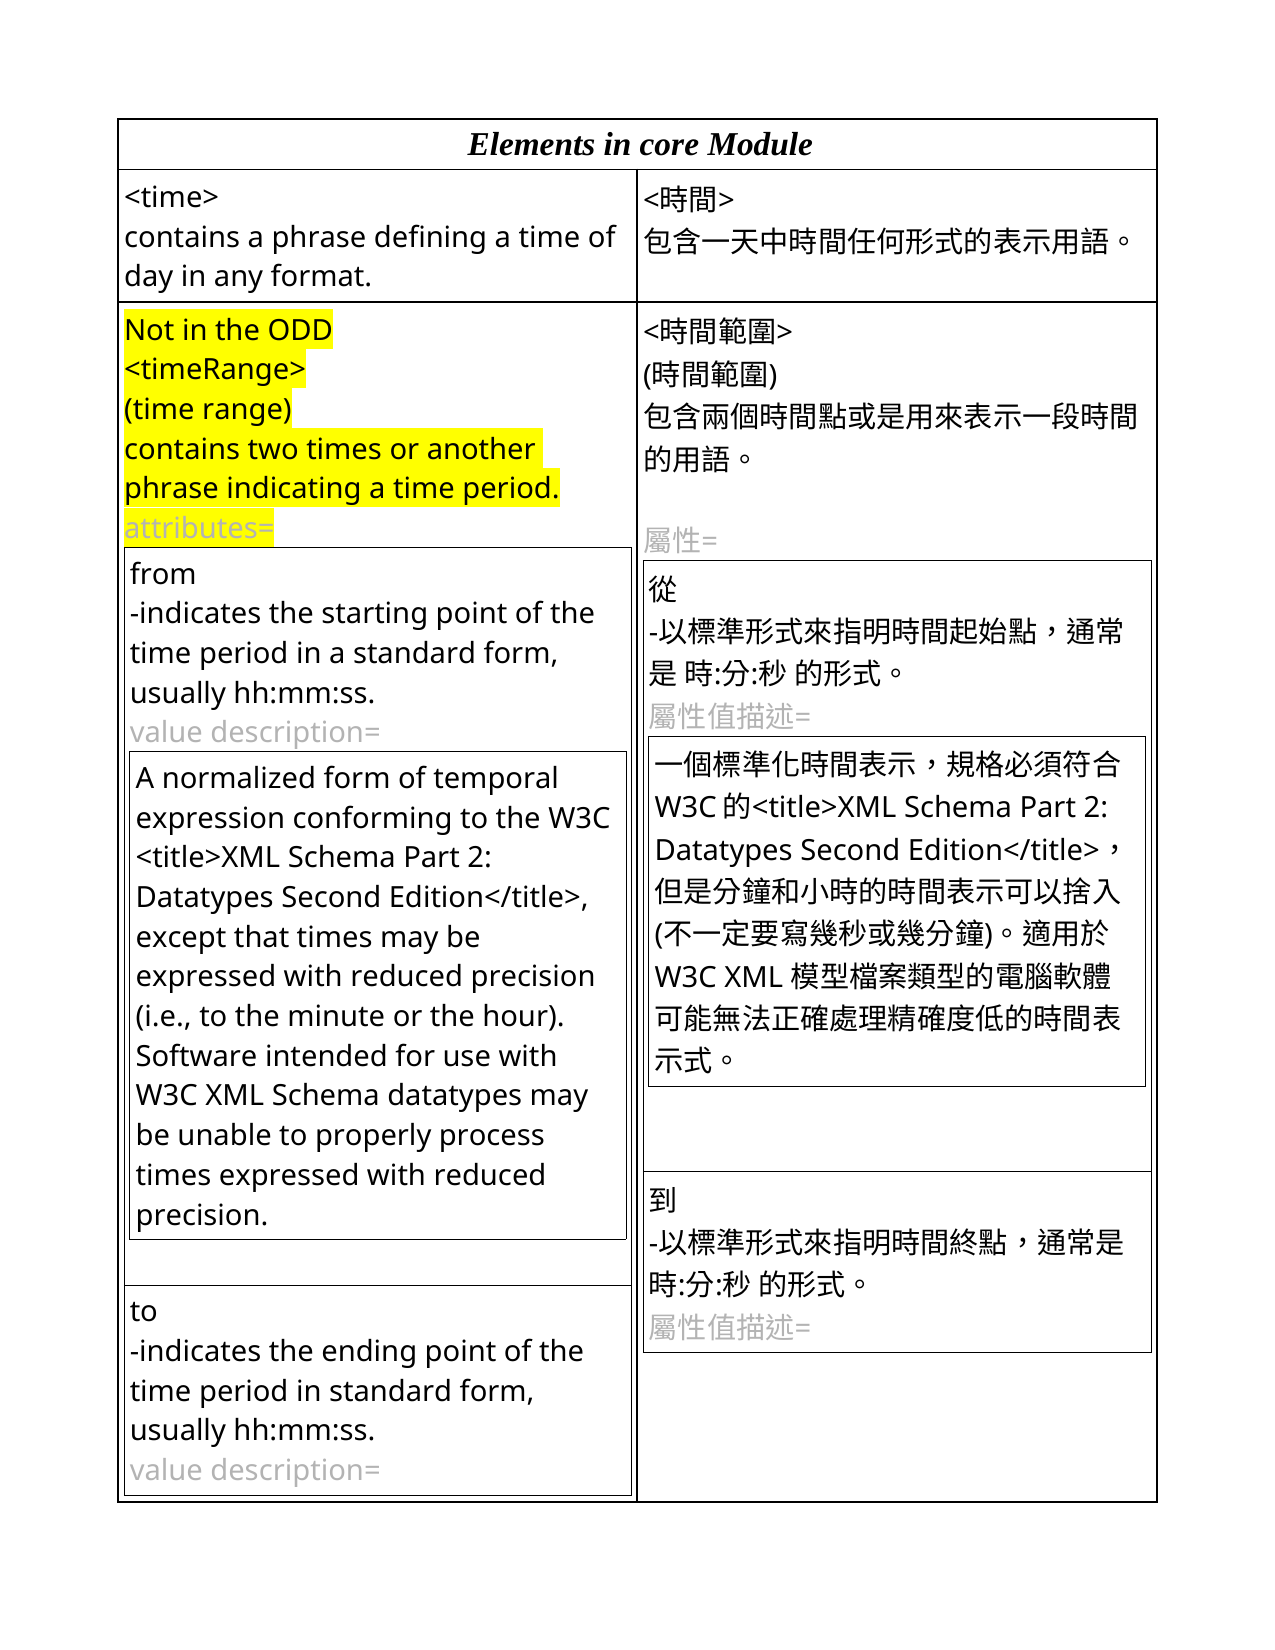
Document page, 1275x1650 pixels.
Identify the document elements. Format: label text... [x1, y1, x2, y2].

table_header 一個標準化時間表示，規格必須符合W3C的<title>XML Schema Part 2: Datatypes Second Edition</title>，但是分鐘和小時的時間表示可以捨入(不一定要寫幾秒或幾分鐘)。適用於W3C XML 模型檔案類型的電腦軟體可能無法正確處理精確度低的時間表示式。 [649, 737, 1145, 1086]
table_header A normalized form of temporal expression conforming to the W3C <title>XML Schema Part 2: Datatypes Second Edition</title>, except that times may be expressed with reduced precision (i.e., to the minute or the hour). Software intended for use with W3C XML Schema datatypes may be unable to properly process times expressed with reduced precision. [130, 752, 626, 1239]
table_header Elements in core Module [119, 120, 1156, 168]
table_cell 到 -以標準形式來指明時間終點，通常是 時:分:秒 的形式。 屬性值描述= [644, 1172, 1151, 1352]
table_cell to -indicates the ending point of the time period in standard form, usually hh:mm:ss. value description= [125, 1286, 631, 1495]
table_header from -indicates the starting point of the time period in a standard form, usually hh:mm:ss. value description= [125, 548, 631, 1285]
table_cell <時間範圍> (時間範圍) 包含兩個時間點或是用來表示一段時間的用語。 屬性= [638, 303, 1156, 1501]
table_cell <時間> 包含一天中時間任何形式的表示用語。 [638, 170, 1156, 301]
table_cell <time> contains a phrase defining a time of day in any format. [119, 170, 636, 301]
table_cell Not in the ODD <timeRange> (time range) contains two times or another phrase indicating a time period. attributes= [119, 303, 636, 1501]
table_header 從 -以標準形式來指明時間起始點，通常是 時:分:秒 的形式。 屬性值描述= [644, 561, 1151, 1171]
